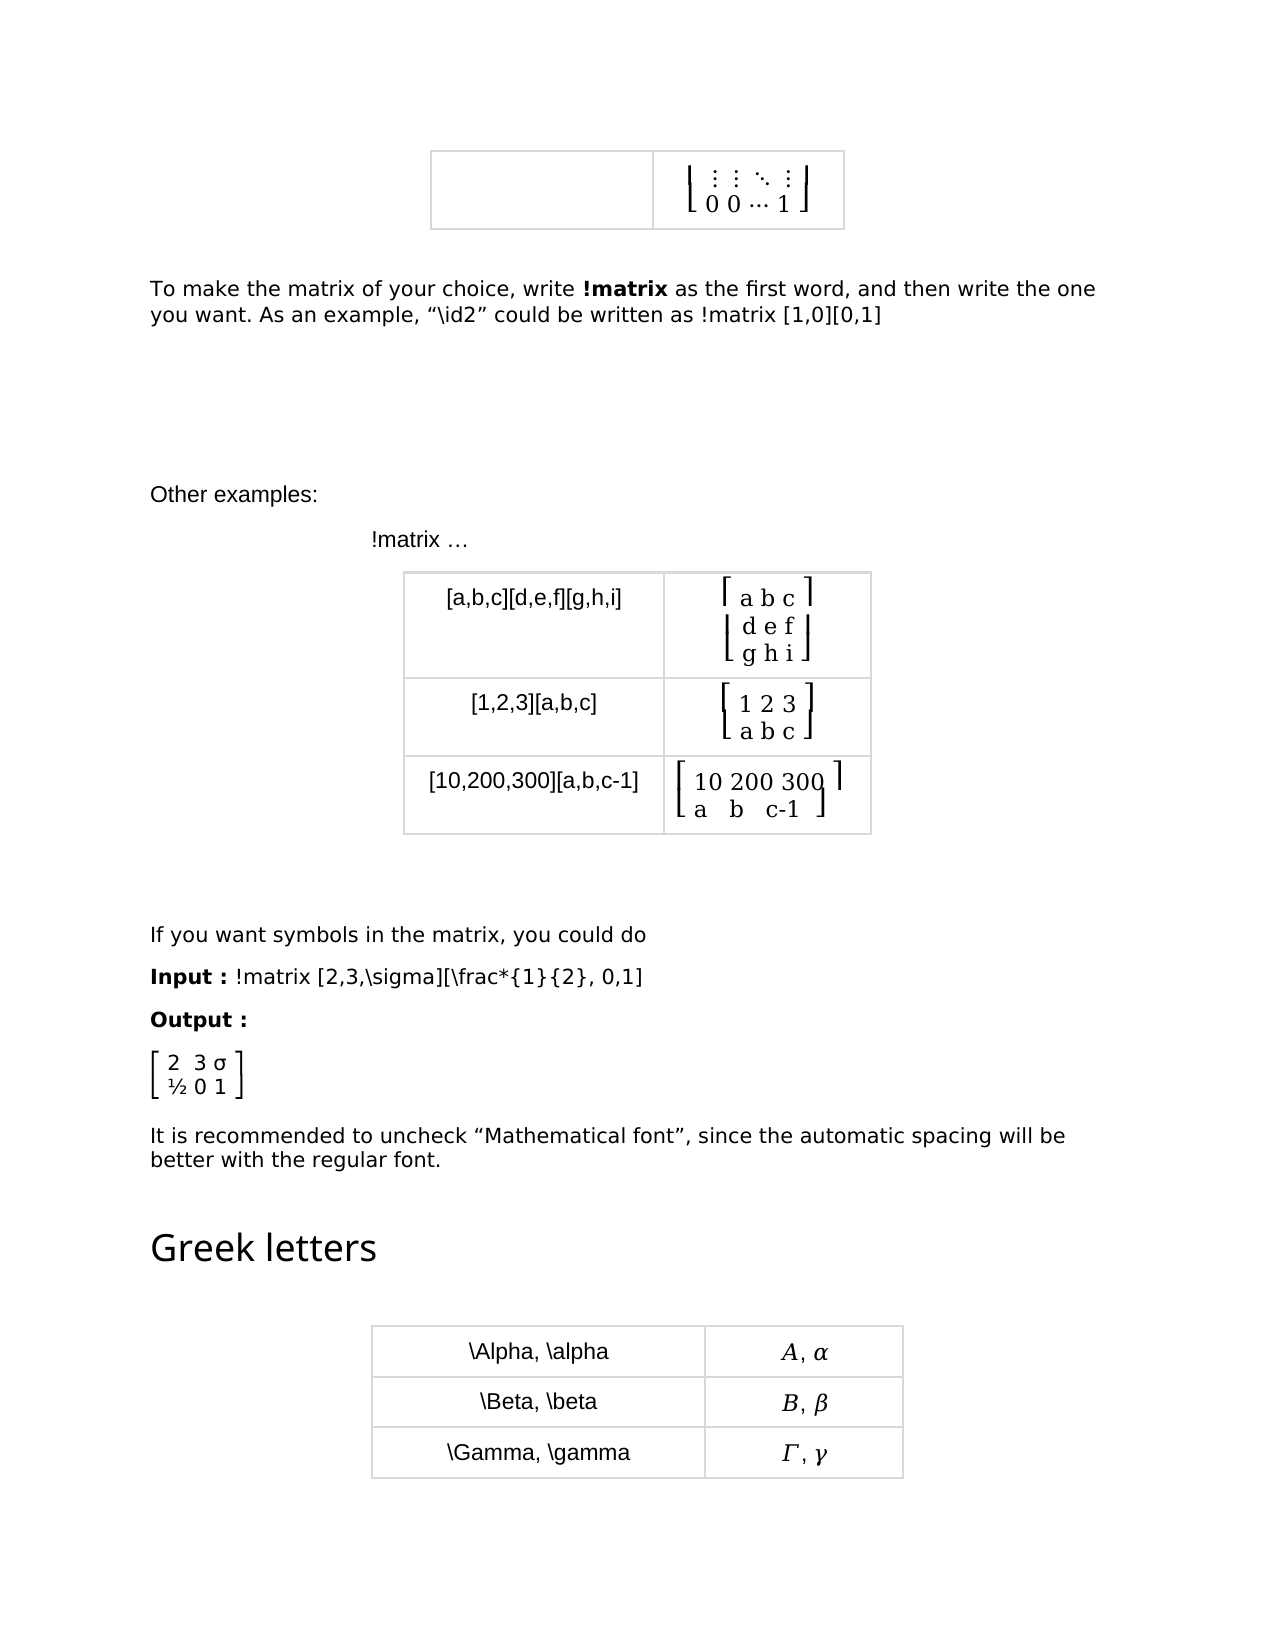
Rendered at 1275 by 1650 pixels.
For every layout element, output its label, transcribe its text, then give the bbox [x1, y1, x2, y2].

text To make the matrix of your choice, write !matrix as the first word, and then write the one you want. As an example, “\id2” could be written as !matrix [1,0][0,1] [150, 277, 1125, 327]
text Input : !matrix [2,3,\sigma][\frac*{1}{2}, 0,1] [150, 965, 1125, 990]
table_header ⎡ a b c ⎤ ⎢ d e f ⎥ ⎣ g h i ⎦ [665, 574, 870, 677]
table_header 𝐴, 𝛼 [706, 1327, 902, 1376]
table_cell ⎡ 1 2 3 ⎤ ⎣ a b c ⎦ [665, 679, 870, 755]
table_cell \Beta, \beta [373, 1378, 704, 1426]
table_cell ⎢ ⋮ ⋮ ⋱ ⋮ ⎥ ⎣ 0 0 ⋯ 1 ⎦ [654, 152, 843, 228]
text It is recommended to uncheck “Mathematical font”, since the automatic spacing will be better with the regular font. [150, 1124, 1125, 1172]
table_cell 𝐵, 𝛽 [706, 1378, 902, 1426]
table_cell \Gamma, \gamma [373, 1428, 704, 1477]
table_cell [432, 152, 652, 228]
table_cell 𝛤, 𝛾 [706, 1428, 902, 1477]
table_cell [1,2,3][a,b,c] [405, 679, 663, 755]
subtitle Greek letters [150, 1222, 1125, 1322]
text ⎣ ½ 0 1 ⎦ [242, 1075, 1125, 1099]
text !matrix … [297, 526, 1125, 553]
table_header \Alpha, \alpha [373, 1327, 704, 1376]
text ⎣ ½ 0 1 ⎦ [154, 1075, 240, 1099]
text If you want symbols in the matrix, you could do [150, 923, 1125, 947]
table_header [a,b,c][d,e,f][g,h,i] [405, 574, 663, 677]
table_cell ⎡ 10 200 300 ⎤ ⎣ a b c-1 ⎦ [665, 757, 870, 833]
text ⎡ 2 3 σ ⎤ [154, 1051, 240, 1075]
text Other examples: [150, 481, 1125, 507]
text Output : [150, 1008, 1125, 1032]
table_cell [10,200,300][a,b,c-1] [405, 757, 663, 833]
text ⎡ 2 3 σ ⎤ [242, 1051, 1125, 1075]
